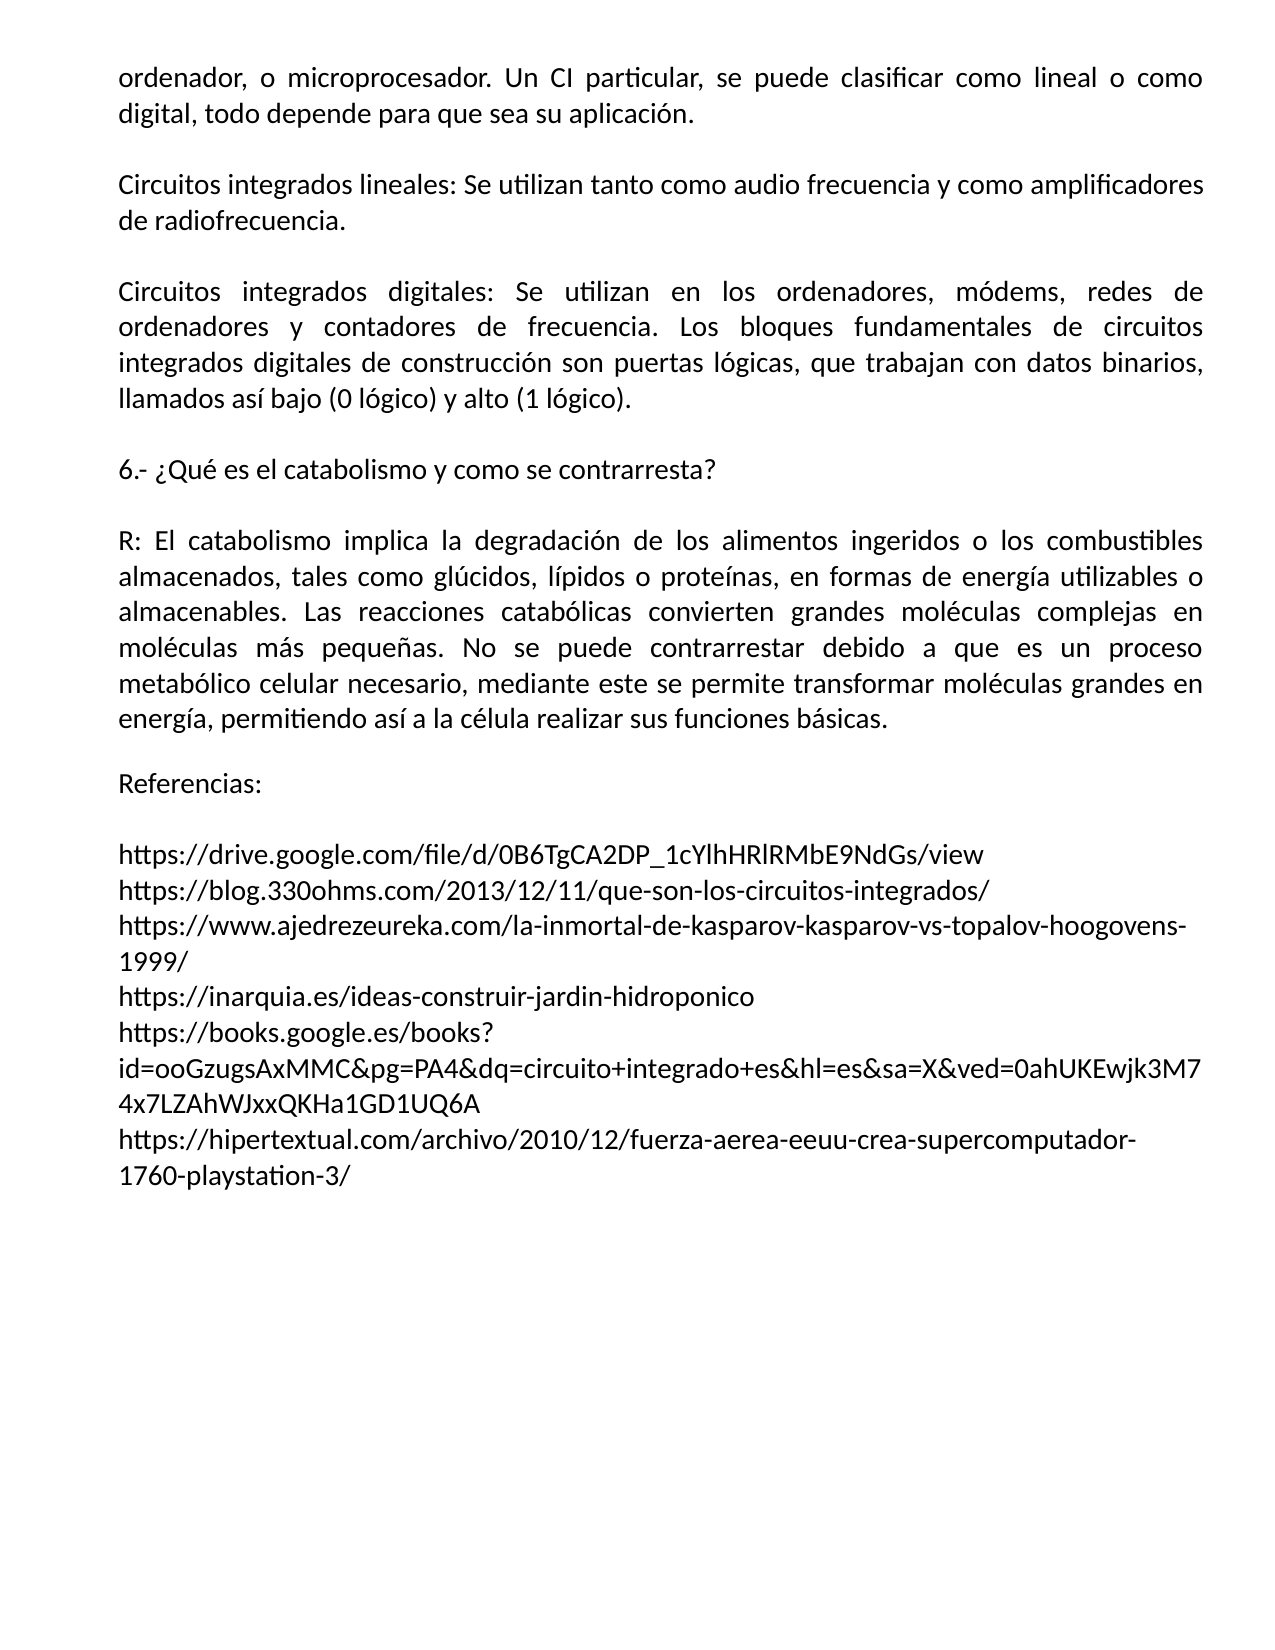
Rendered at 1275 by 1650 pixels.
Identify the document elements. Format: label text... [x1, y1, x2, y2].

text https://blog.330ohms.com/2013/12/11/que-son-los-circuitos-integrados/ [118, 872, 1205, 907]
text https://inarquia.es/ideas-construir-jardin-hidroponico [118, 978, 1205, 1014]
text R: El catabolismo implica la degradación de los alimentos ingeridos o los combustibles almacenados, tales como glúcidos, lípidos o proteínas, en formas de energía utilizables o almacenables. Las reacciones catabólicas convierten grandes moléculas complejas en moléculas más pequeñas. No se puede contrarrestar debido a que es un proceso metabólico celular necesario, mediante este se permite transformar moléculas grandes en energía, permitiendo así a la célula realizar sus funciones básicas. [118, 522, 1205, 736]
text https://drive.google.com/file/d/0B6TgCA2DP_1cYlhHRlRMbE9NdGs/view [118, 836, 1205, 872]
text https://books.google.es/books? [118, 1014, 1205, 1050]
text ordenador, o microprocesador. Un CI particular, se puede clasificar como lineal o como digital, todo depende para que sea su aplicación. [118, 59, 1205, 130]
text 6.- ¿Qué es el catabolismo y como se contrarresta? [118, 451, 1205, 487]
text Referencias: [118, 765, 1205, 800]
text Circuitos integrados digitales: Se utilizan en los ordenadores, módems, redes de ordenadores y contadores de frecuencia. Los bloques fundamentales de circuitos integrados digitales de construcción son puertas lógicas, que trabajan con datos binarios, llamados así bajo (0 lógico) y alto (1 lógico). [118, 273, 1205, 415]
text https://hipertextual.com/archivo/2010/12/fuerza-aerea-eeuu-crea-supercomputador-1760-playstation-3/ [118, 1121, 1205, 1192]
text Circuitos integrados lineales: Se utilizan tanto como audio frecuencia y como amplificadores de radiofrecuencia. [118, 166, 1205, 237]
text id=ooGzugsAxMMC&pg=PA4&dq=circuito+integrado+es&hl=es&sa=X&ved=0ahUKEwjk3M74x7LZAhWJxxQKHa1GD1UQ6A [118, 1050, 1205, 1121]
text https://www.ajedrezeureka.com/la-inmortal-de-kasparov-kasparov-vs-topalov-hoogovens-1999/ [118, 907, 1205, 978]
